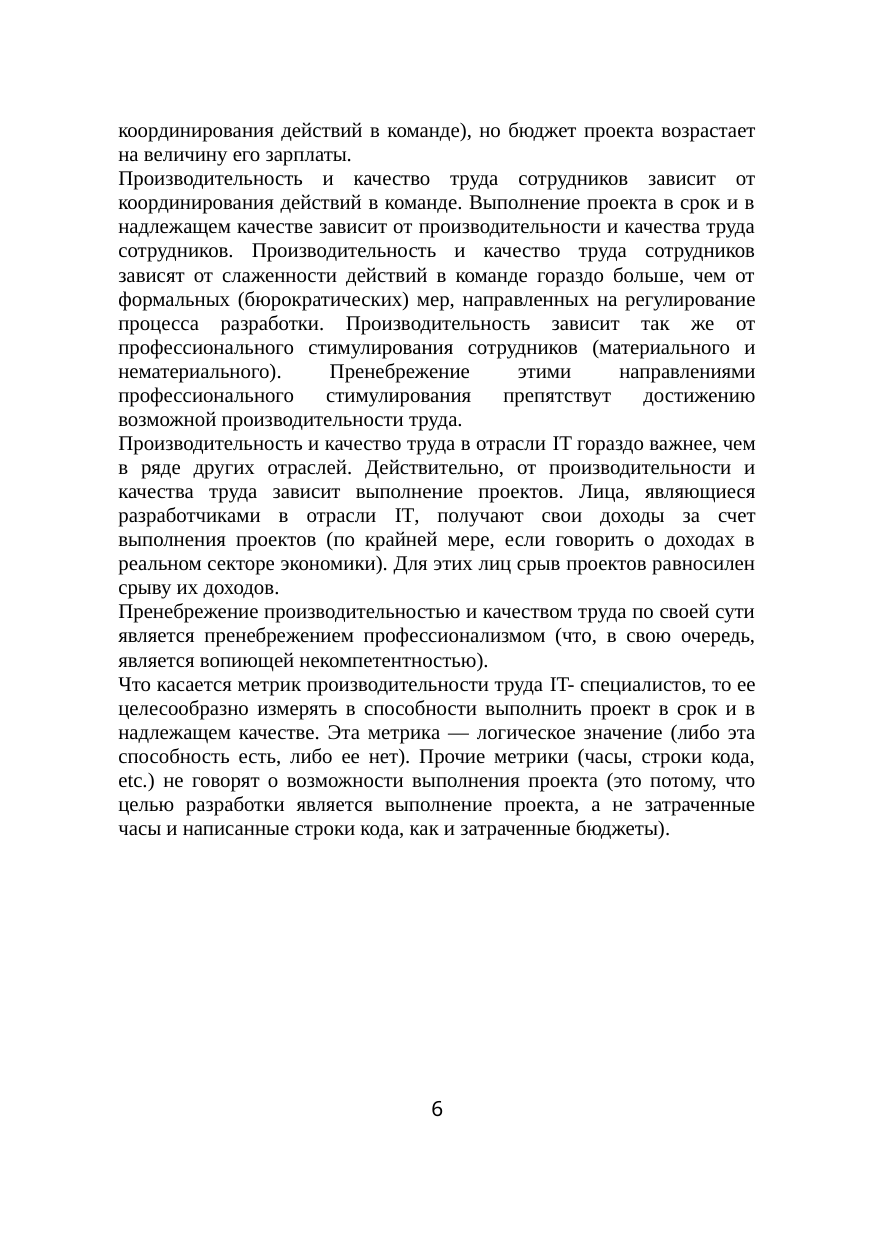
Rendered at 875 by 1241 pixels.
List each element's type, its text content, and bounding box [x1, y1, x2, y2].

text координирования действий в команде), но бюджет проекта возрастает на величину его зарплаты. [118, 118, 756, 166]
text Пренебрежение производительностью и качеством труда по своей сути является пренебрежением профессионализмом (что, в свою очередь, является вопиющей некомпетентностью). [118, 599, 756, 672]
text Производительность и качество труда в отрасли IT гораздо важнее, чем в ряде других отраслей. Действительно, от производительности и качества труда зависит выполнение проектов. Лица, являющиеся разработчиками в отрасли IT, получают свои доходы за счет выполнения проектов (по крайней мере, если говорить о доходах в реальном секторе экономики). Для этих лиц срыв проектов равносилен срыву их доходов. [118, 431, 756, 599]
text Что касается метрик производительности труда IT- специалистов, то ее целесообразно измерять в способности выполнить проект в срок и в надлежащем качестве. Эта метрика — логическое значение (либо эта способность есть, либо ее нет). Прочие метрики (часы, строки кода, etc.) не говорят о возможности выполнения проекта (это потому, что целью разработки является выполнение проекта, а не затраченные часы и написанные строки кода, как и затраченные бюджеты). [118, 672, 756, 840]
text Производительность и качество труда сотрудников зависит от координирования действий в команде. Выполнение проекта в срок и в надлежащем качестве зависит от производительности и качества труда сотрудников. Производительность и качество труда сотрудников зависят от слаженности действий в команде гораздо больше, чем от формальных (бюрократических) мер, направленных на регулирование процесса разработки. Производительность зависит так же от профессионального стимулирования сотрудников (материального и нематериального). Пренебрежение этими направлениями профессионального стимулирования препятствут достижению возможной производительности труда. [118, 166, 756, 431]
